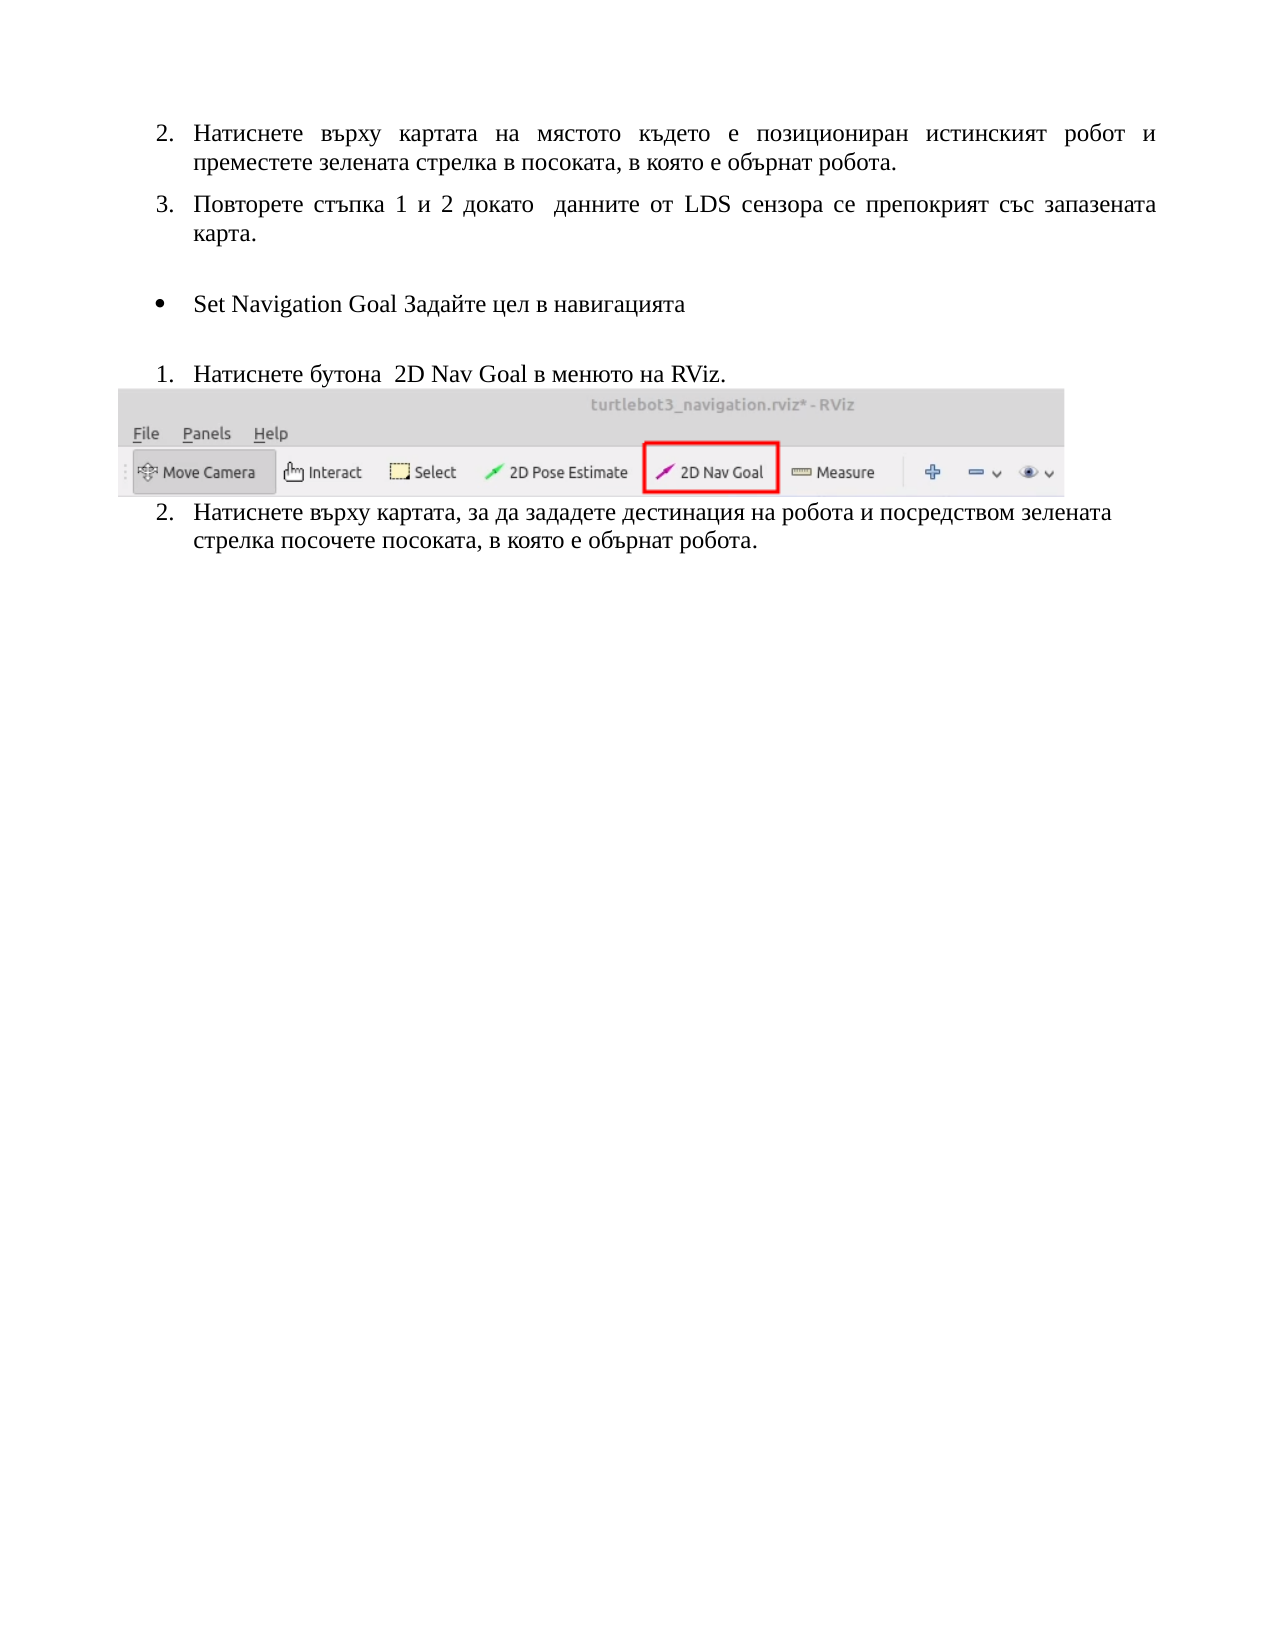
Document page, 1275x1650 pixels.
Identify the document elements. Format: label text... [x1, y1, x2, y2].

list Натиснете върху картата, за да зададете дестинация на робота и посредством зелената стрелка посочете посоката, в която е обърнат робота. [156, 497, 1157, 554]
list Повторете стъпка 1 и 2 докато данните от LDS сензора се препокрият със запазената карта. [156, 189, 1157, 247]
list Натиснете върху картата на мястото където е позициониран истинският робот и преместете зелената стрелка в посоката, в която е обърнат робота. [156, 118, 1157, 176]
list Set Navigation Goal Задайте цел в навигацията [156, 289, 1157, 318]
list Натиснете бутона 2D Nav Goal в менюто на RViz. [156, 359, 1157, 388]
